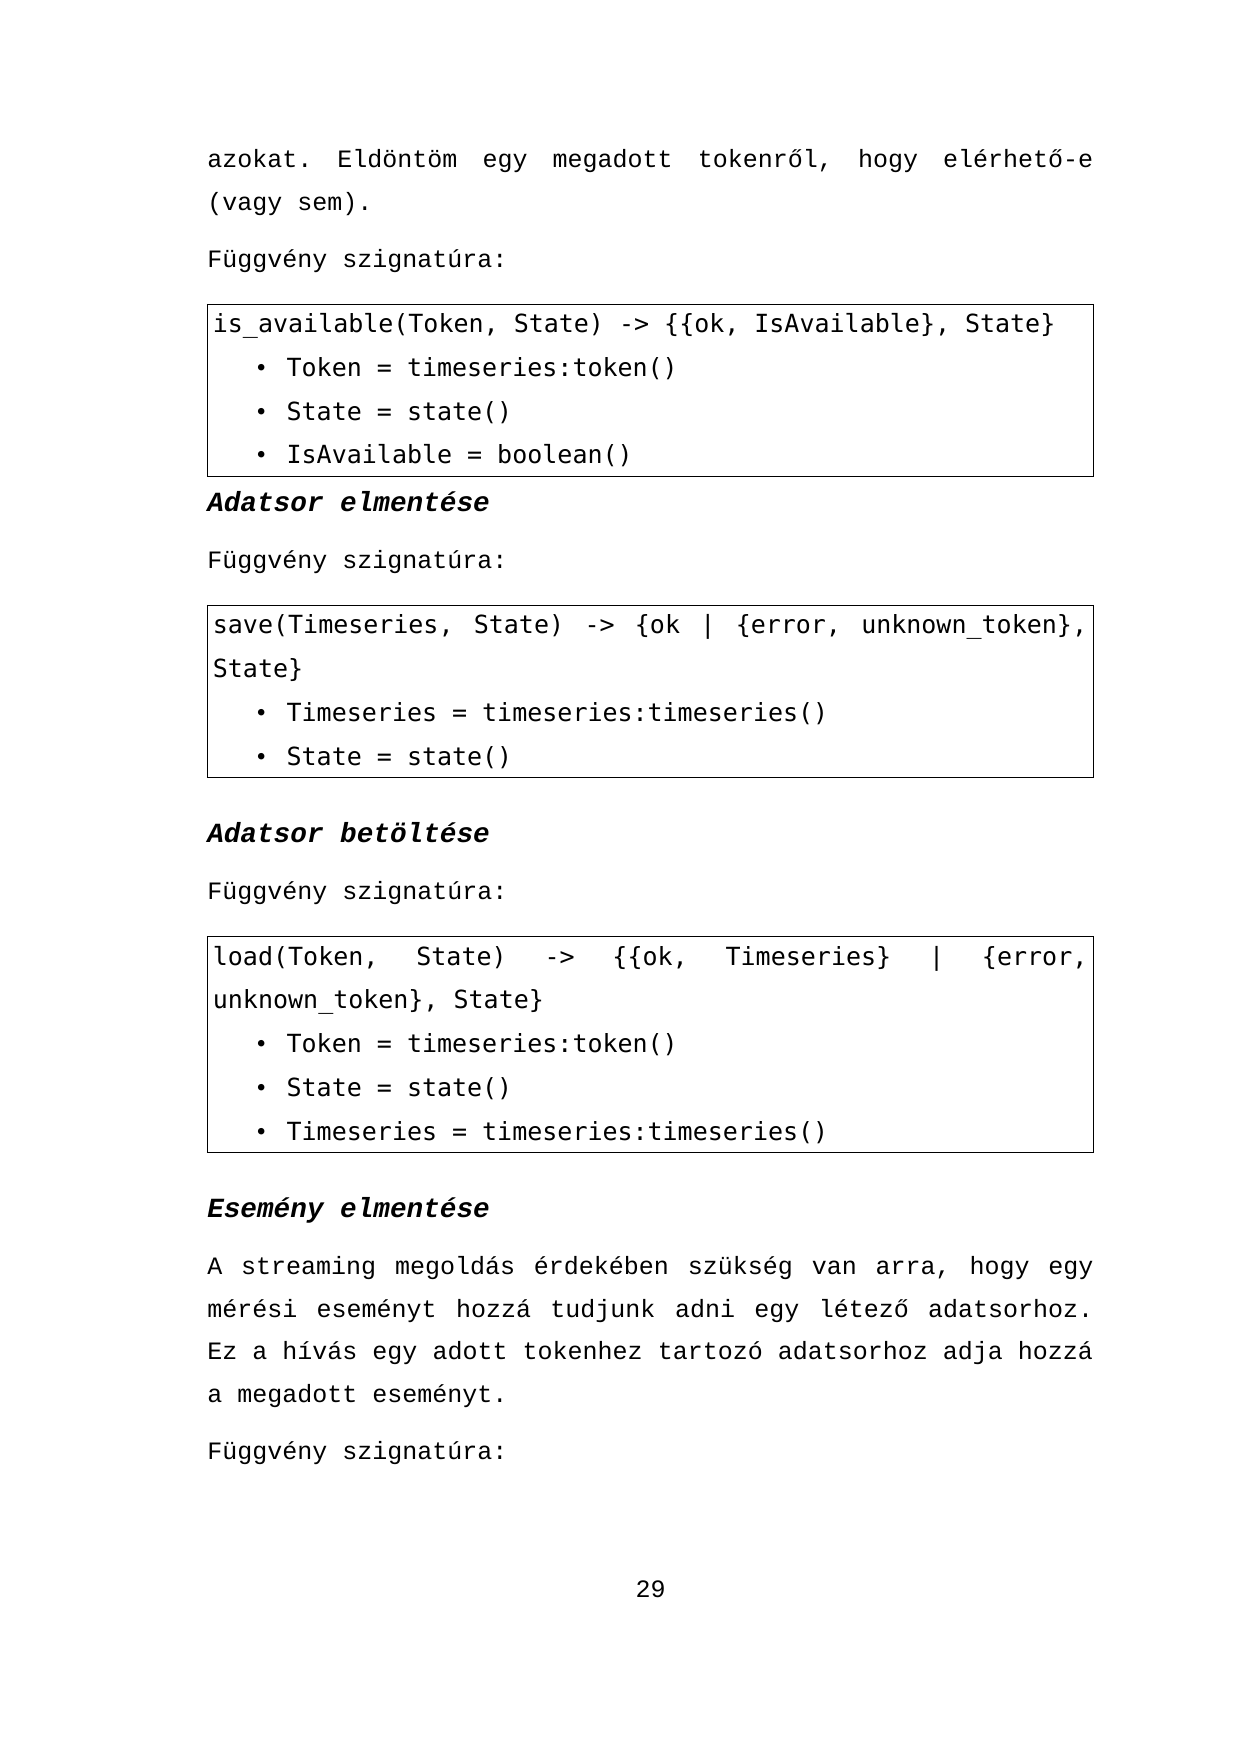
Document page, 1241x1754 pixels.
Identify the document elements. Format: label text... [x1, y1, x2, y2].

text Függvény szignatúra: [207, 879, 1093, 907]
subtitle Adatsor betöltése [207, 819, 1093, 851]
table_header save(Timeseries, State) -> {ok | {error, unknown_token}, State} Timeseries = timeseries:timeseries() State = state() [208, 606, 1093, 777]
text Függvény szignatúra: [207, 247, 1093, 275]
text A streaming megoldás érdekében szükség van arra, hogy egy mérési eseményt hozzá tudjunk adni egy létező adatsorhoz. Ez a hívás egy adott tokenhez tartozó adatsorhoz adja hozzá a megadott eseményt. [207, 1254, 1093, 1409]
subtitle Adatsor elmentése [207, 488, 1093, 519]
table_header is_available(Token, State) -> {{ok, IsAvailable}, State} Token = timeseries:token() State = state() IsAvailable = boolean() [208, 305, 1093, 476]
table_header load(Token, State) -> {{ok, Timeseries} | {error, unknown_token}, State} Token = timeseries:token() State = state() Timeseries = timeseries:timeseries() [208, 937, 1093, 1152]
text Függvény szignatúra: [207, 1438, 1093, 1467]
subtitle Esemény elmentése [207, 1194, 1093, 1226]
text Függvény szignatúra: [207, 548, 1093, 576]
text azokat. Eldöntöm egy megadott tokenről, hogy elérhető-e (vagy sem). [207, 147, 1093, 218]
